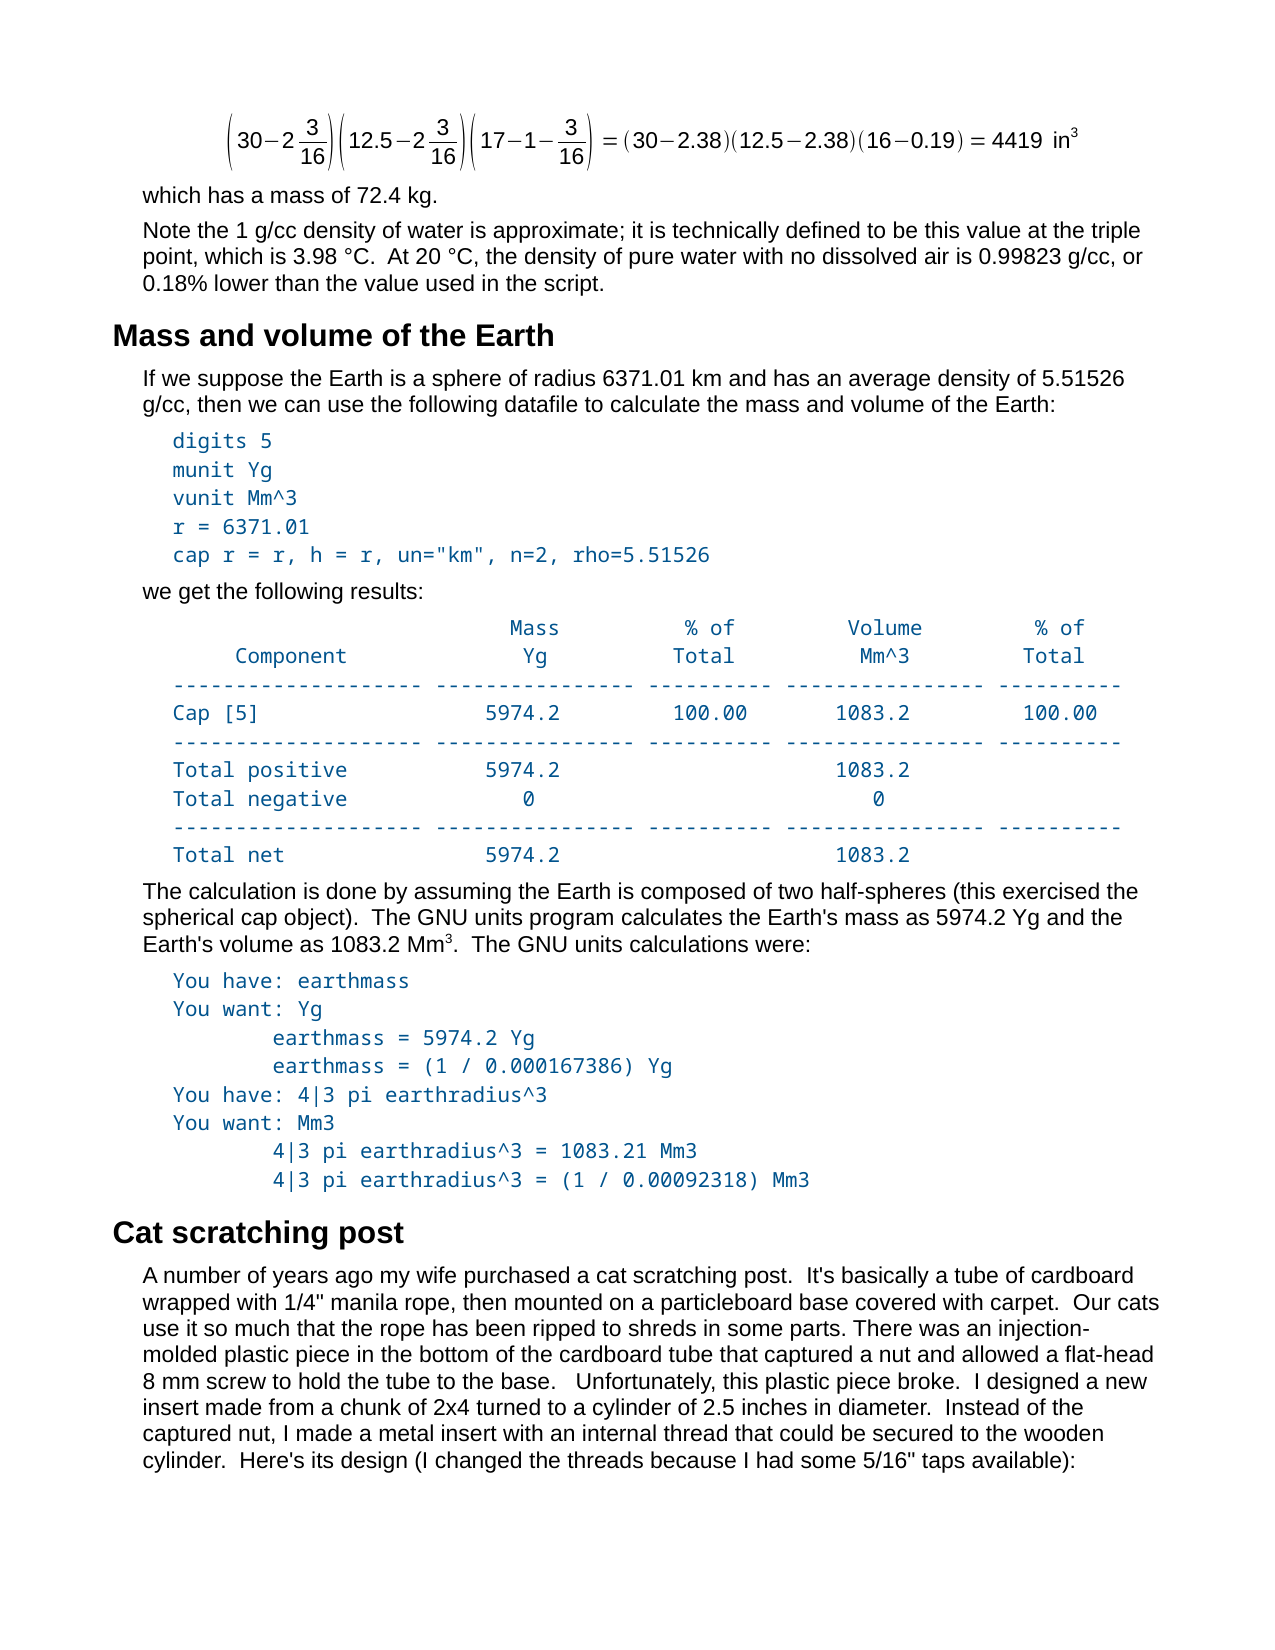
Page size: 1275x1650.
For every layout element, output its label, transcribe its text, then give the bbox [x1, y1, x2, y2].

text Note the 1 g/cc density of water is approximate; it is technically defined to be this value at the triple point, which is 3.98 °C. At 20 °C, the density of pure water with no dissolved air is 0.99823 g/cc, or 0.18% lower than the value used in the script. [142, 217, 1162, 296]
text earthmass = (1 / 0.000167386) Yg [172, 1051, 1162, 1080]
text cap r = r, h = r, un="km", n=2, rho=5.51526 [172, 540, 1162, 569]
text You want: Yg [172, 994, 1162, 1023]
text You have: earthmass [172, 966, 1162, 994]
text Component Yg Total Mm^3 Total [172, 641, 1162, 670]
text digits 5 [172, 427, 1162, 455]
text The calculation is done by assuming the Earth is composed of two half-spheres (this exercised the spherical cap object). The GNU units program calculates the Earth's mass as 5974.2 Yg and the Earth's volume as 1083.2 Mm3. The GNU units calculations were: [142, 878, 1162, 957]
subtitle Cat scratching post [112, 1214, 1162, 1250]
text If we suppose the Earth is a sphere of radius 6371.01 km and has an average density of 5.51526 g/cc, then we can use the following datafile to calculate the mass and volume of the Earth: [142, 365, 1162, 418]
text Cap [5] 5974.2 100.00 1083.2 100.00 [172, 698, 1162, 727]
text Total positive 5974.2 1083.2 [172, 755, 1162, 784]
text Mass % of Volume % of [172, 613, 1162, 641]
text we get the following results: [142, 578, 1162, 604]
text earthmass = 5974.2 Yg [172, 1023, 1162, 1051]
text vunit Mm^3 [172, 483, 1162, 512]
text You have: 4|3 pi earthradius^3 [172, 1080, 1162, 1108]
subtitle Mass and volume of the Earth [112, 317, 1162, 353]
text munit Yg [172, 455, 1162, 483]
text You want: Mm3 [172, 1108, 1162, 1137]
text 4|3 pi earthradius^3 = 1083.21 Mm3 [172, 1137, 1162, 1165]
text r = 6371.01 [172, 512, 1162, 540]
text -------------------- ---------------- ---------- ---------------- ---------- [172, 727, 1162, 755]
text A number of years ago my wife purchased a cat scratching post. It's basically a tube of cardboard wrapped with 1/4" manila rope, then mounted on a particleboard base covered with carpet. Our cats use it so much that the rope has been ripped to shreds in some parts. There was an injection-molded plastic piece in the bottom of the cardboard tube that captured a nut and allowed a flat-head 8 mm screw to hold the tube to the base. Unfortunately, this plastic piece broke. I designed a new insert made from a chunk of 2x4 turned to a cylinder of 2.5 inches in diameter. Instead of the captured nut, I made a metal insert with an internal thread that could be secured to the wooden cylinder. Here's its design (I changed the threads because I had some 5/16" taps available): [142, 1262, 1162, 1473]
text Total net 5974.2 1083.2 [172, 841, 1162, 869]
text Total negative 0 0 [172, 784, 1162, 812]
text 4|3 pi earthradius^3 = (1 / 0.00092318) Mm3 [172, 1165, 1162, 1193]
text -------------------- ---------------- ---------- ---------------- ---------- [172, 812, 1162, 841]
text which has a mass of 72.4 kg. [142, 182, 1162, 208]
text -------------------- ---------------- ---------- ---------------- ---------- [172, 670, 1162, 698]
